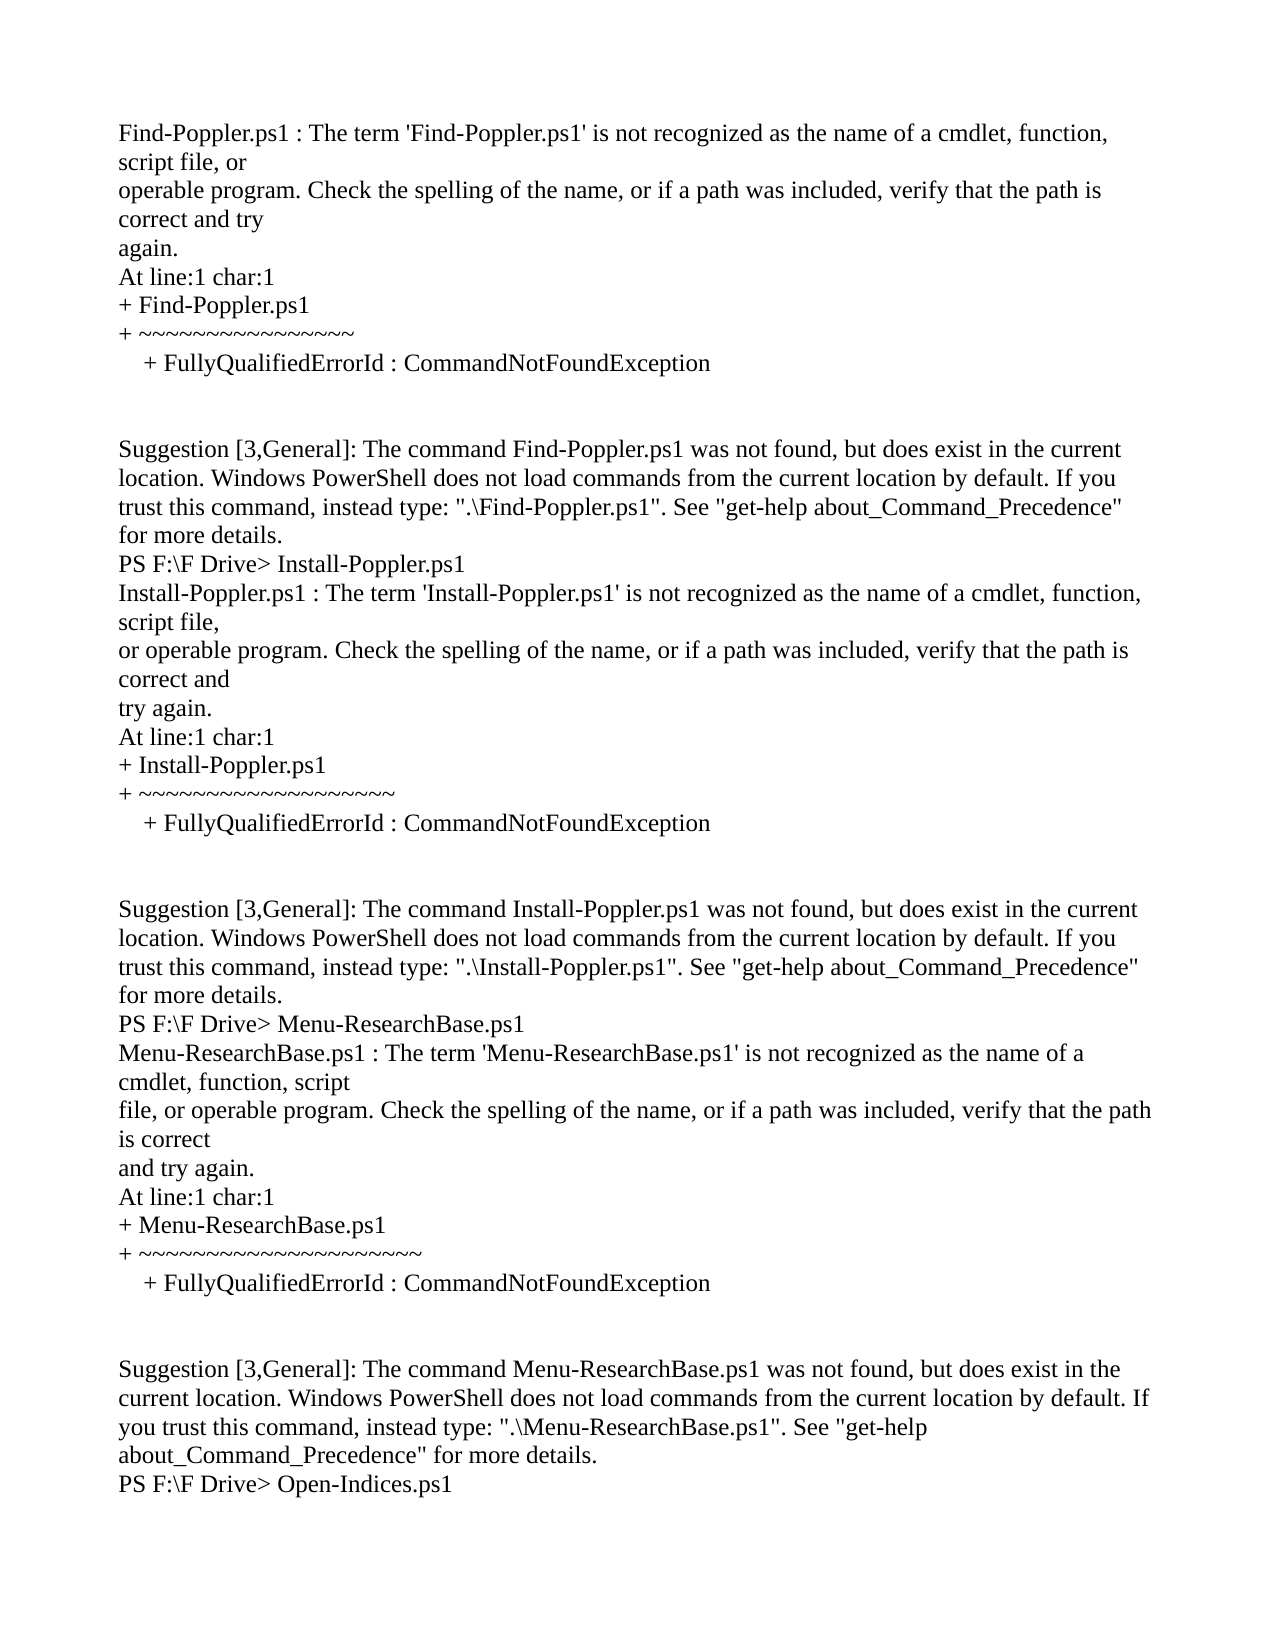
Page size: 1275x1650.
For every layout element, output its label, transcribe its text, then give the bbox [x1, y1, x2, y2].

text PS F:\F Drive> Install-Poppler.ps1 [118, 549, 1157, 578]
text Suggestion [3,General]: The command Find-Poppler.ps1 was not found, but does exist in the current location. Windows PowerShell does not load commands from the current location by default. If you trust this command, instead type: ".\Find-Poppler.ps1". See "get-help about_Command_Precedence" for more details. [118, 434, 1157, 549]
text PS F:\F Drive> Open-Indices.ps1 [118, 1469, 1157, 1498]
text + Install-Poppler.ps1 [118, 751, 1157, 779]
text PS F:\F Drive> Menu-ResearchBase.ps1 [118, 1009, 1157, 1038]
text + FullyQualifiedErrorId : CommandNotFoundException [118, 808, 1157, 837]
text At line:1 char:1 [118, 262, 1157, 291]
text Menu-ResearchBase.ps1 : The term 'Menu-ResearchBase.ps1' is not recognized as the name of a cmdlet, function, script [118, 1038, 1157, 1096]
text + ~~~~~~~~~~~~~~~~ [118, 319, 1157, 348]
text try again. [118, 693, 1157, 722]
text Find-Poppler.ps1 : The term 'Find-Poppler.ps1' is not recognized as the name of a cmdlet, function, script file, or [118, 118, 1157, 176]
text Install-Poppler.ps1 : The term 'Install-Poppler.ps1' is not recognized as the name of a cmdlet, function, script file, [118, 578, 1157, 636]
text + FullyQualifiedErrorId : CommandNotFoundException [118, 348, 1157, 377]
text Suggestion [3,General]: The command Menu-ResearchBase.ps1 was not found, but does exist in the current location. Windows PowerShell does not load commands from the current location by default. If you trust this command, instead type: ".\Menu-ResearchBase.ps1". See "get-help about_Command_Precedence" for more details. [118, 1354, 1157, 1469]
text Suggestion [3,General]: The command Install-Poppler.ps1 was not found, but does exist in the current location. Windows PowerShell does not load commands from the current location by default. If you trust this command, instead type: ".\Install-Poppler.ps1". See "get-help about_Command_Precedence" for more details. [118, 894, 1157, 1009]
text + Menu-ResearchBase.ps1 [118, 1211, 1157, 1239]
text and try again. [118, 1153, 1157, 1182]
text + ~~~~~~~~~~~~~~~~~~~ [118, 779, 1157, 808]
text At line:1 char:1 [118, 722, 1157, 751]
text or operable program. Check the spelling of the name, or if a path was included, verify that the path is correct and [118, 636, 1157, 693]
text file, or operable program. Check the spelling of the name, or if a path was included, verify that the path is correct [118, 1096, 1157, 1153]
text + Find-Poppler.ps1 [118, 291, 1157, 319]
text + FullyQualifiedErrorId : CommandNotFoundException [118, 1268, 1157, 1297]
text again. [118, 233, 1157, 262]
text operable program. Check the spelling of the name, or if a path was included, verify that the path is correct and try [118, 176, 1157, 233]
text At line:1 char:1 [118, 1182, 1157, 1211]
text + ~~~~~~~~~~~~~~~~~~~~~ [118, 1239, 1157, 1268]
